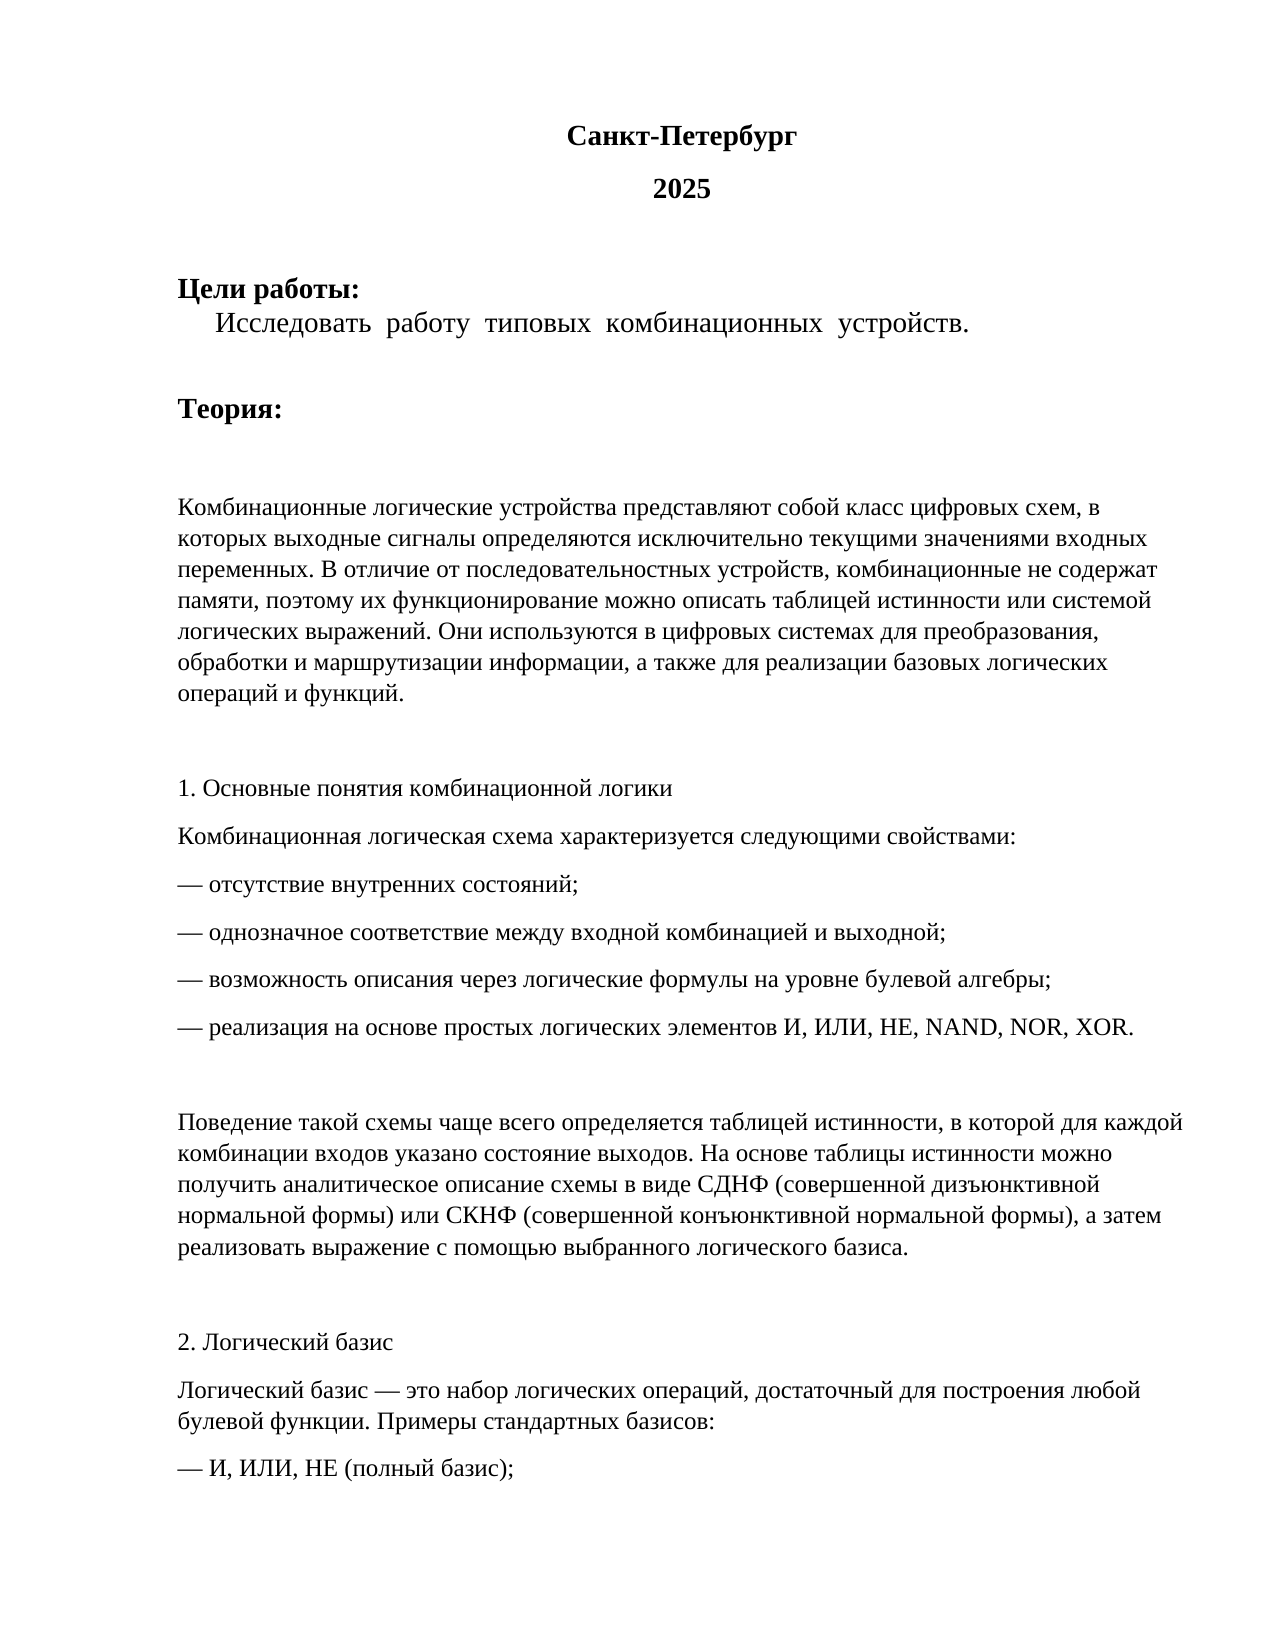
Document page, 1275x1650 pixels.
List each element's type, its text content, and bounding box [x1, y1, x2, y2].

text Комбинационные логические устройства представляют собой класс цифровых схем, в которых выходные сигналы определяются исключительно текущими значениями входных переменных. В отличие от последовательностных устройств, комбинационные не содержат памяти, поэтому их функционирование можно описать таблицей истинности или системой логических выражений. Они используются в цифровых системах для преобразования, обработки и маршрутизации информации, а также для реализации базовых логических операций и функций. [177, 492, 1186, 707]
text Теория: [177, 391, 1186, 425]
text 2025 [177, 171, 1186, 204]
text — отсутствие внутренних состояний; [177, 869, 1186, 898]
text — однозначное соответствие между входной комбинацией и выходной; [177, 917, 1186, 945]
text — реализация на основе простых логических элементов И, ИЛИ, НЕ, NAND, NOR, XOR. [177, 1012, 1186, 1041]
text Санкт-Петербург [177, 118, 1186, 152]
text — возможность описания через логические формулы на уровне булевой алгебры; [177, 964, 1186, 993]
text Логический базис — это набор логических операций, достаточный для построения любой булевой функции. Примеры стандартных базисов: [177, 1375, 1186, 1434]
text Цели работы: [177, 271, 1204, 305]
text 1. Основные понятия комбинационной логики [177, 773, 1186, 802]
text — И, ИЛИ, НЕ (полный базис); [177, 1453, 1186, 1482]
text Исследовать работу типовых комбинационных устройств. [215, 305, 1204, 338]
text Поведение такой схемы чаще всего определяется таблицей истинности, в которой для каждой комбинации входов указано состояние выходов. На основе таблицы истинности можно получить аналитическое описание схемы в виде СДНФ (совершенной дизъюнктивной нормальной формы) или СКНФ (совершенной конъюнктивной нормальной формы), а затем реализовать выражение с помощью выбранного логического базиса. [177, 1107, 1186, 1260]
text Комбинационная логическая схема характеризуется следующими свойствами: [177, 821, 1186, 850]
text 2. Логический базис [177, 1327, 1186, 1356]
